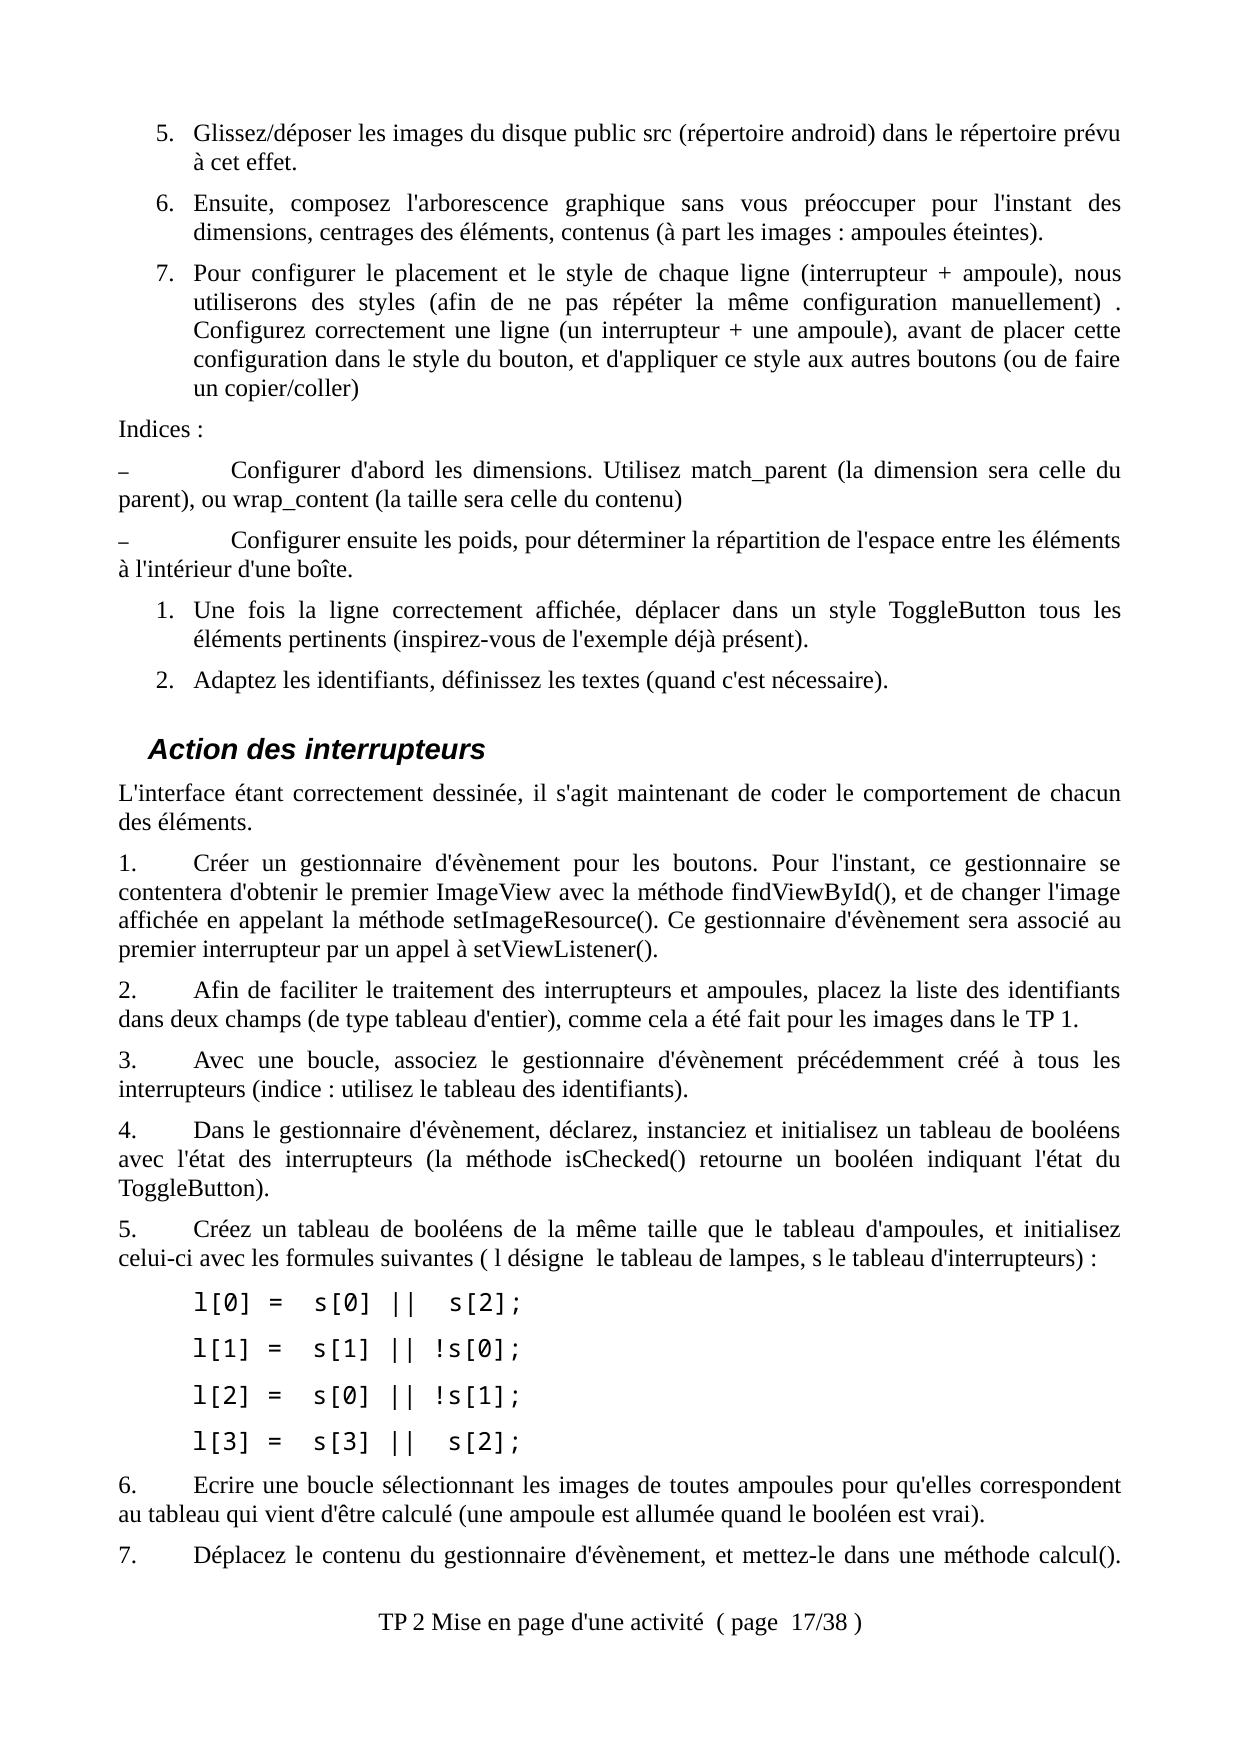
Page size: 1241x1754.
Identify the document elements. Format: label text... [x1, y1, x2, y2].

list Ecrire une boucle sélectionnant les images de toutes ampoules pour qu'elles correspondent au tableau qui vient d'être calculé (une ampoule est allumée quand le booléen est vrai). [118, 1470, 1122, 1528]
list Glissez/déposer les images du disque public src (répertoire android) dans le répertoire prévu à cet effet. [156, 118, 1122, 176]
text l[2] = s[0] || !s[1]; [118, 1377, 1122, 1411]
text L'interface étant correctement dessinée, il s'agit maintenant de coder le comportement de chacun des éléments. [118, 778, 1122, 835]
list Avec une boucle, associez le gestionnaire d'évènement précédemment créé à tous les interrupteurs (indice : utilisez le tableau des identifiants). [118, 1045, 1122, 1103]
list Dans le gestionnaire d'évènement, déclarez, instanciez et initialisez un tableau de booléens avec l'état des interrupteurs (la méthode isChecked() retourne un booléen indiquant l'état du ToggleButton). [118, 1115, 1122, 1202]
list Adaptez les identifiants, définissez les textes (quand c'est nécessaire). [156, 666, 1122, 694]
list Déplacez le contenu du gestionnaire d'évènement, et mettez-le dans une méthode calcul(). [118, 1540, 1122, 1569]
list l[0] = s[0] || s[2]; [156, 1284, 1122, 1318]
list Afin de faciliter le traitement des interrupteurs et ampoules, placez la liste des identifiants dans deux champs (de type tableau d'entier), comme cela a été fait pour les images dans le TP 1. [118, 975, 1122, 1033]
text Indices : [118, 414, 1122, 443]
list Ensuite, composez l'arborescence graphique sans vous préoccuper pour l'instant des dimensions, centrages des éléments, contenus (à part les images : ampoules éteintes). [156, 188, 1122, 246]
list Une fois la ligne correctement affichée, déplacer dans un style ToggleButton tous les éléments pertinents (inspirez-vous de l'exemple déjà présent). [156, 596, 1122, 653]
text l[1] = s[1] || !s[0]; [118, 1331, 1122, 1365]
list Créer un gestionnaire d'évènement pour les boutons. Pour l'instant, ce gestionnaire se contentera d'obtenir le premier ImageView avec la méthode findViewById(), et de changer l'image affichée en appelant la méthode setImageResource(). Ce gestionnaire d'évènement sera associé au premier interrupteur par un appel à setViewListener(). [118, 848, 1122, 963]
list Configurer ensuite les poids, pour déterminer la répartition de l'espace entre les éléments à l'intérieur d'une boîte. [118, 526, 1122, 583]
list Configurer d'abord les dimensions. Utilisez match_parent (la dimension sera celle du parent), ou wrap_content (la taille sera celle du contenu) [118, 456, 1122, 513]
text l[3] = s[3] || s[2]; [118, 1424, 1122, 1458]
list Créez un tableau de booléens de la même taille que le tableau d'ampoules, et initialisez celui-ci avec les formules suivantes ( l désigne le tableau de lampes, s le tableau d'interrupteurs) : [118, 1214, 1122, 1272]
list Pour configurer le placement et le style de chaque ligne (interrupteur + ampoule), nous utiliserons des styles (afin de ne pas répéter la même configuration manuellement) . Configurez correctement une ligne (un interrupteur + une ampoule), avant de placer cette configuration dans le style du bouton, et d'appliquer ce style aux autres boutons (ou de faire un copier/coller) [156, 258, 1122, 402]
subtitle Action des interrupteurs [118, 732, 1122, 765]
